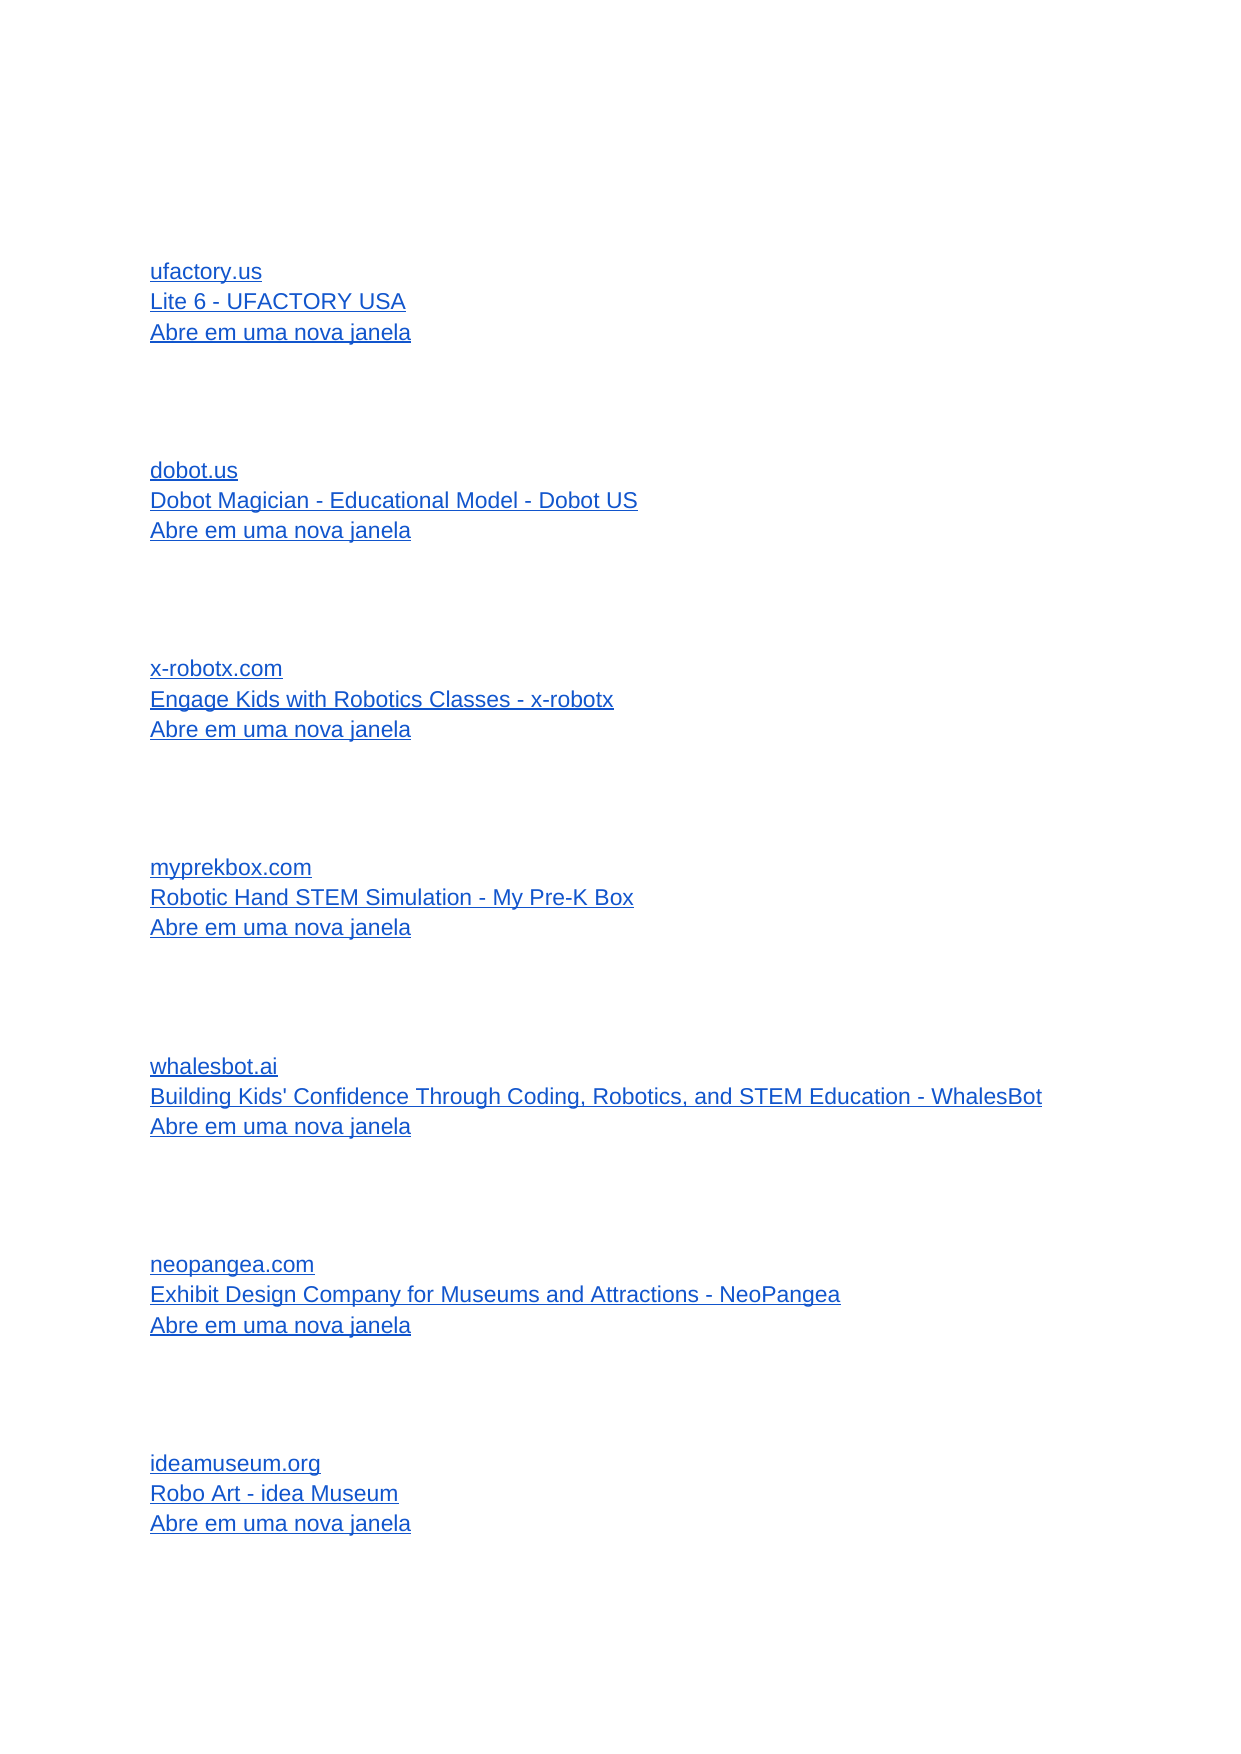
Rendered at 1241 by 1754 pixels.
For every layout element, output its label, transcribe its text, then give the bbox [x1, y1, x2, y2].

picture [150, 150, 255, 255]
text neopangea.com [150, 1251, 1090, 1278]
picture [150, 1341, 255, 1446]
text x-robotx.com [150, 655, 1090, 682]
text whalesbot.ai [150, 1053, 1090, 1079]
text Abre em uma nova janela [150, 318, 1090, 345]
text ideamuseum.org [150, 1450, 1090, 1476]
text Building Kids' Confidence Through Coding, Robotics, and STEM Education - WhalesBot [150, 1083, 1090, 1109]
picture [150, 746, 255, 851]
text Dobot Magician - Educational Model - Dobot US [150, 487, 1090, 513]
text dobot.us [150, 457, 1090, 483]
picture [150, 1143, 255, 1248]
picture [150, 944, 255, 1049]
text Lite 6 - UFACTORY USA [150, 288, 1090, 314]
text Abre em uma nova janela [150, 1312, 1090, 1338]
text Abre em uma nova janela [150, 914, 1090, 941]
text myprekbox.com [150, 854, 1090, 880]
text Abre em uma nova janela [150, 517, 1090, 543]
text Abre em uma nova janela [150, 716, 1090, 742]
text Exhibit Design Company for Museums and Attractions - NeoPangea [150, 1281, 1090, 1308]
text ufactory.us [150, 258, 1090, 284]
picture [150, 348, 255, 453]
text Abre em uma nova janela [150, 1113, 1090, 1139]
text Robotic Hand STEM Simulation - My Pre-K Box [150, 884, 1090, 911]
text Robo Art - idea Museum [150, 1480, 1090, 1506]
picture [150, 547, 255, 652]
text Engage Kids with Robotics Classes - x-robotx [150, 686, 1090, 712]
text Abre em uma nova janela [150, 1510, 1090, 1537]
